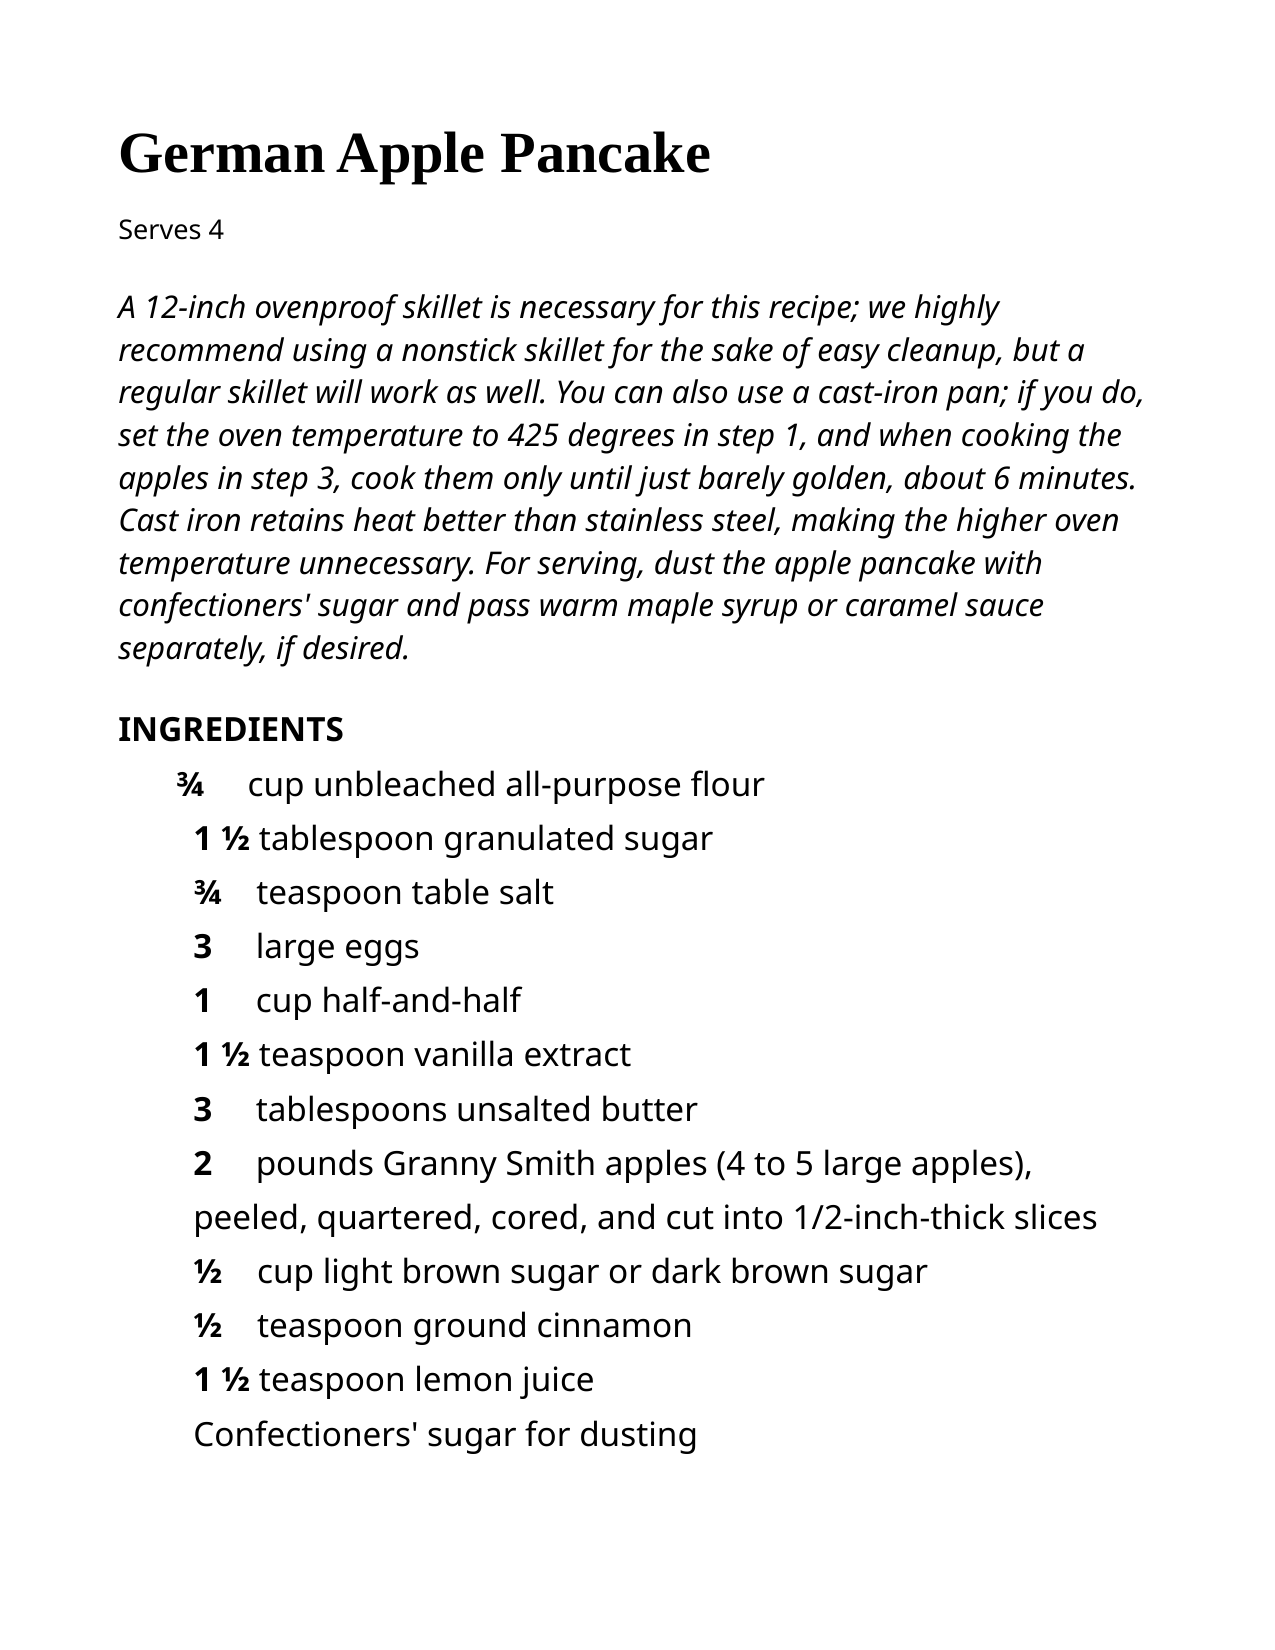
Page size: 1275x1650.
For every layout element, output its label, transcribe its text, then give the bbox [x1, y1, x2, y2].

text 1 ½ teaspoon lemon juice [118, 1347, 1157, 1402]
text Serves 4 [118, 210, 1157, 248]
text 1 ½ tablespoon granulated sugar [118, 806, 1157, 860]
text ½ teaspoon ground cinnamon [118, 1293, 1157, 1347]
text INGREDIENTS [118, 706, 1157, 752]
text 1 cup half-and-half [118, 968, 1157, 1022]
text ¾ teaspoon table salt [118, 860, 1157, 914]
text Confectioners' sugar for dusting [118, 1402, 1157, 1456]
text 2 pounds Granny Smith apples (4 to 5 large apples), peeled, quartered, cored, and cut into 1/2-inch-thick slices [118, 1131, 1157, 1239]
text 3 large eggs [118, 914, 1157, 968]
text German Apple Pancake [118, 118, 1157, 185]
text 3 tablespoons unsalted butter [118, 1077, 1157, 1131]
text ½ cup light brown sugar or dark brown sugar [118, 1239, 1157, 1293]
text ¾ cup unbleached all-purpose flour [118, 752, 1157, 806]
text 1 ½ teaspoon vanilla extract [118, 1022, 1157, 1077]
text A 12-inch ovenproof skillet is necessary for this recipe; we highly recommend using a nonstick skillet for the sake of easy cleanup, but a regular skillet will work as well. You can also use a cast-iron pan; if you do, set the oven temperature to 425 degrees in step 1, and when cooking the apples in step 3, cook them only until just barely golden, about 6 minutes. Cast iron retains heat better than stainless steel, making the higher oven temperature unnecessary. For serving, dust the apple pancake with confectioners' sugar and pass warm maple syrup or caramel sauce separately, if desired. [118, 285, 1157, 669]
